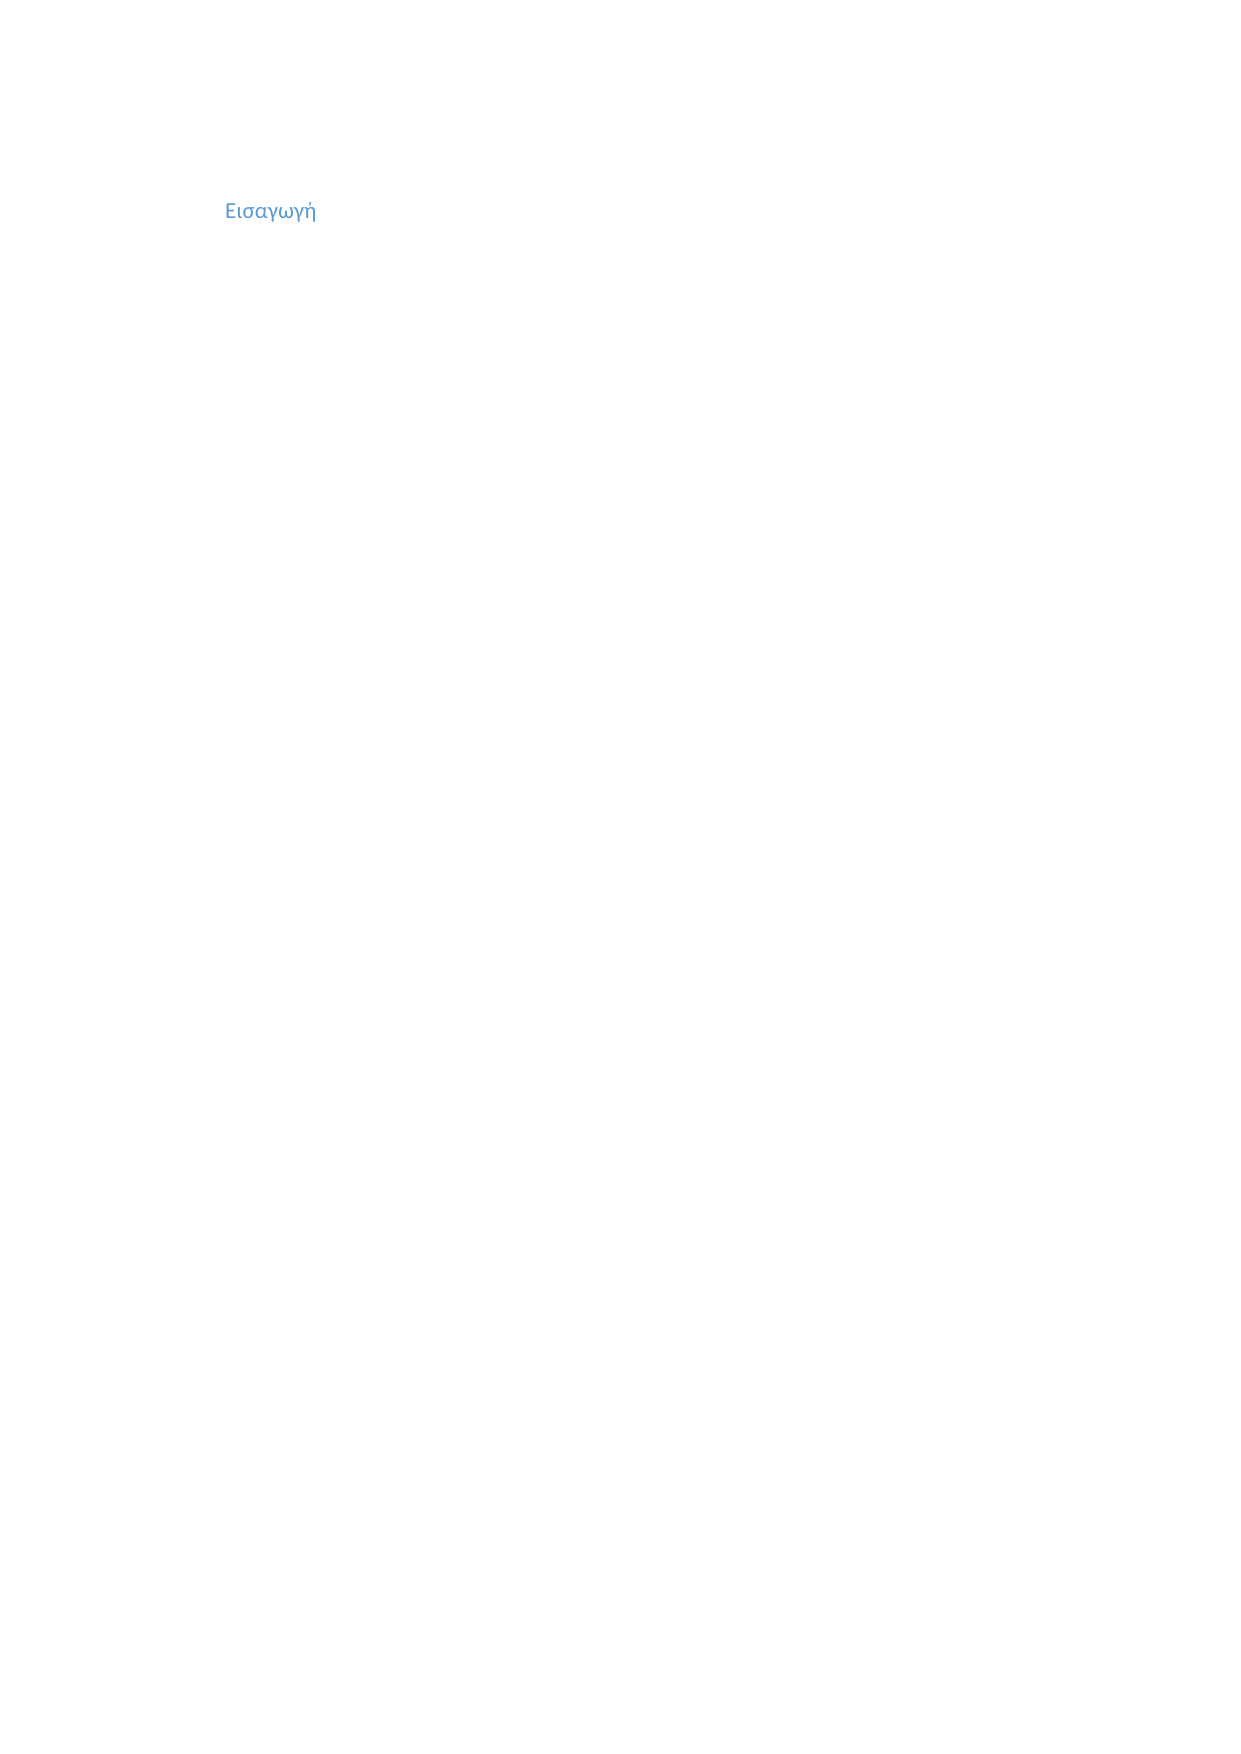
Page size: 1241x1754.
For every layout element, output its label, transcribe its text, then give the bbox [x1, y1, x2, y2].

text Εισαγωγή [150, 197, 1090, 224]
